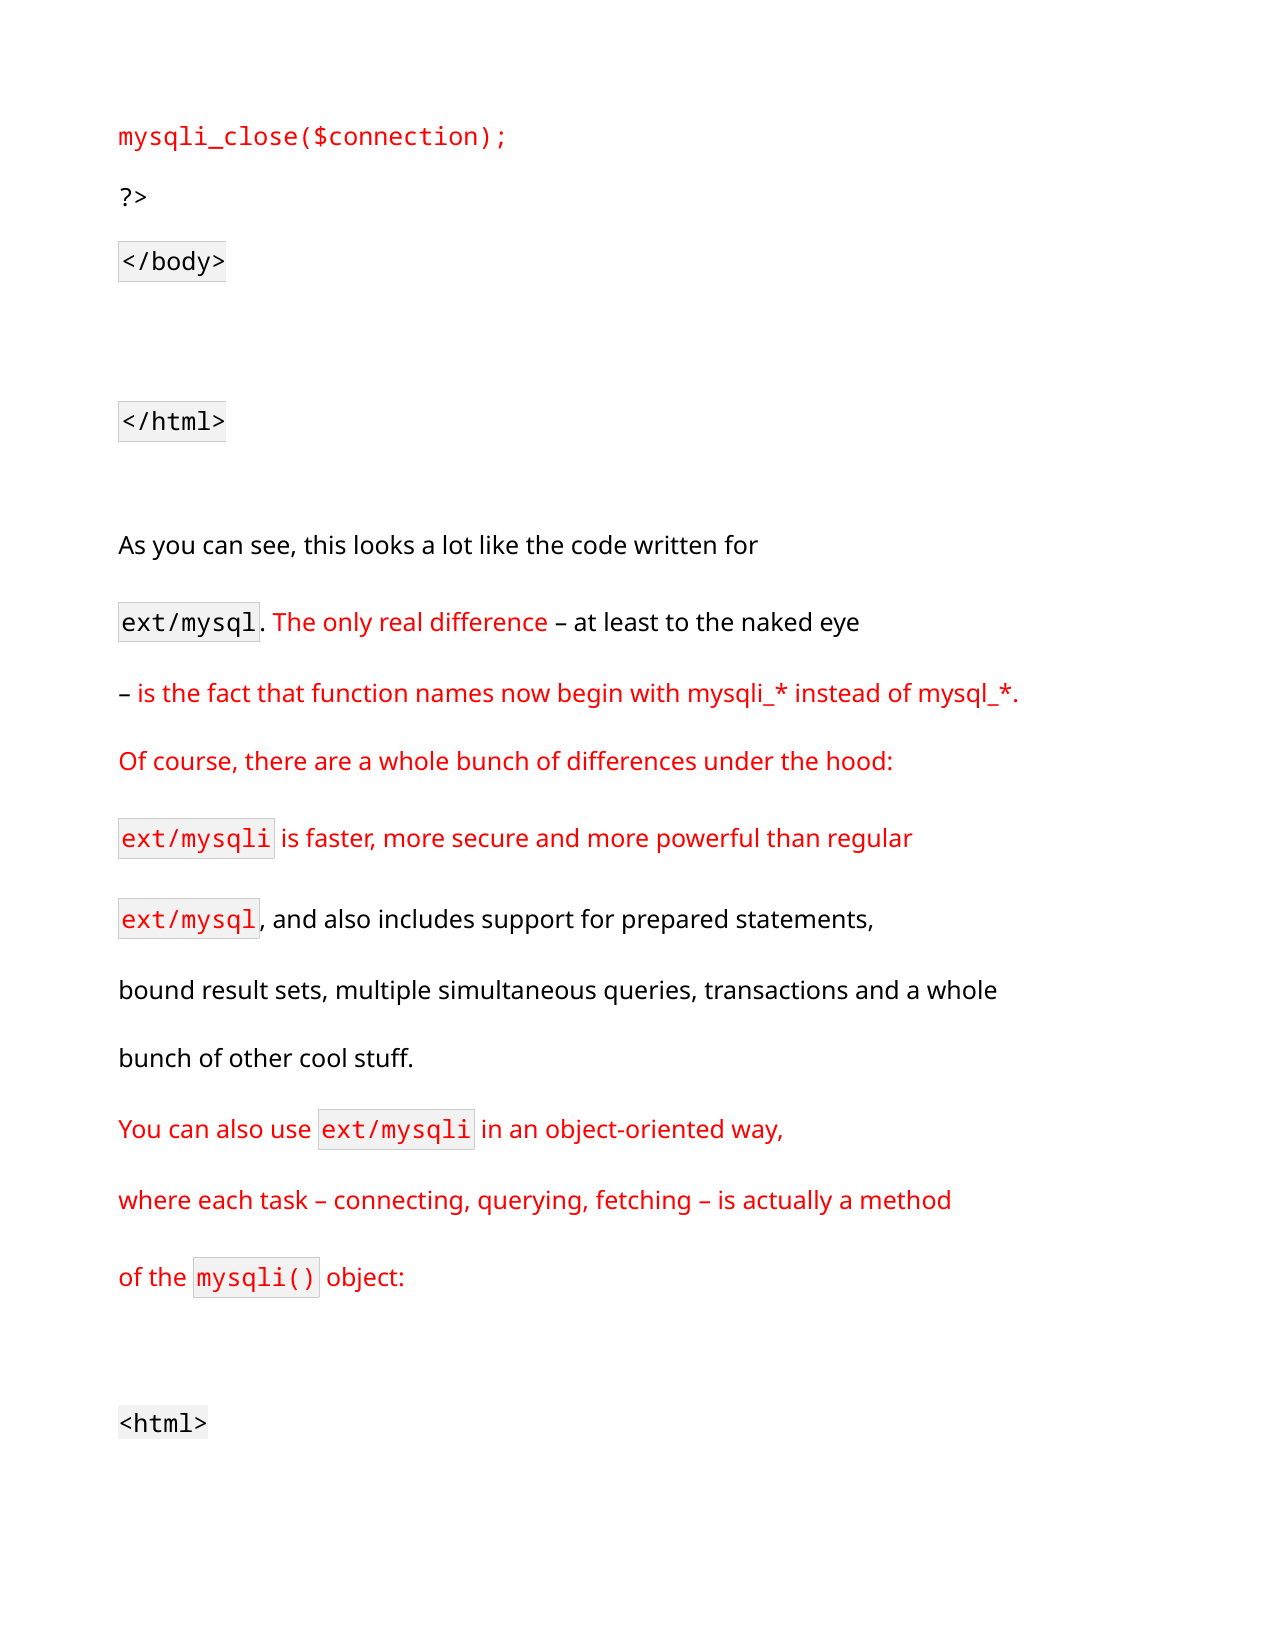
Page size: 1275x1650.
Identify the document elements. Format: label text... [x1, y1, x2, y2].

text </body> </html> [118, 241, 1157, 499]
text ?> [118, 179, 1157, 213]
text You can also use ext/mysqli in an object-oriented way, where each task – connecting, querying, fetching – is actually a method of the mysqli() object: [118, 1109, 1157, 1297]
text As you can see, this looks a lot like the code written for ext/mysql. The only real difference – at least to the naked eye – is the fact that function names now begin with mysqli_* instead of mysql_*. Of course, there are a whole bunch of differences under the hood: ext/mysqli is faster, more secure and more powerful than regular ext/mysql, and also includes support for prepared statements, bound result sets, multiple simultaneous queries, transactions and a whole bunch of other cool stuff. [118, 527, 1157, 1074]
text mysqli_close($connection); [118, 118, 1157, 152]
text <html> [118, 1337, 1157, 1507]
